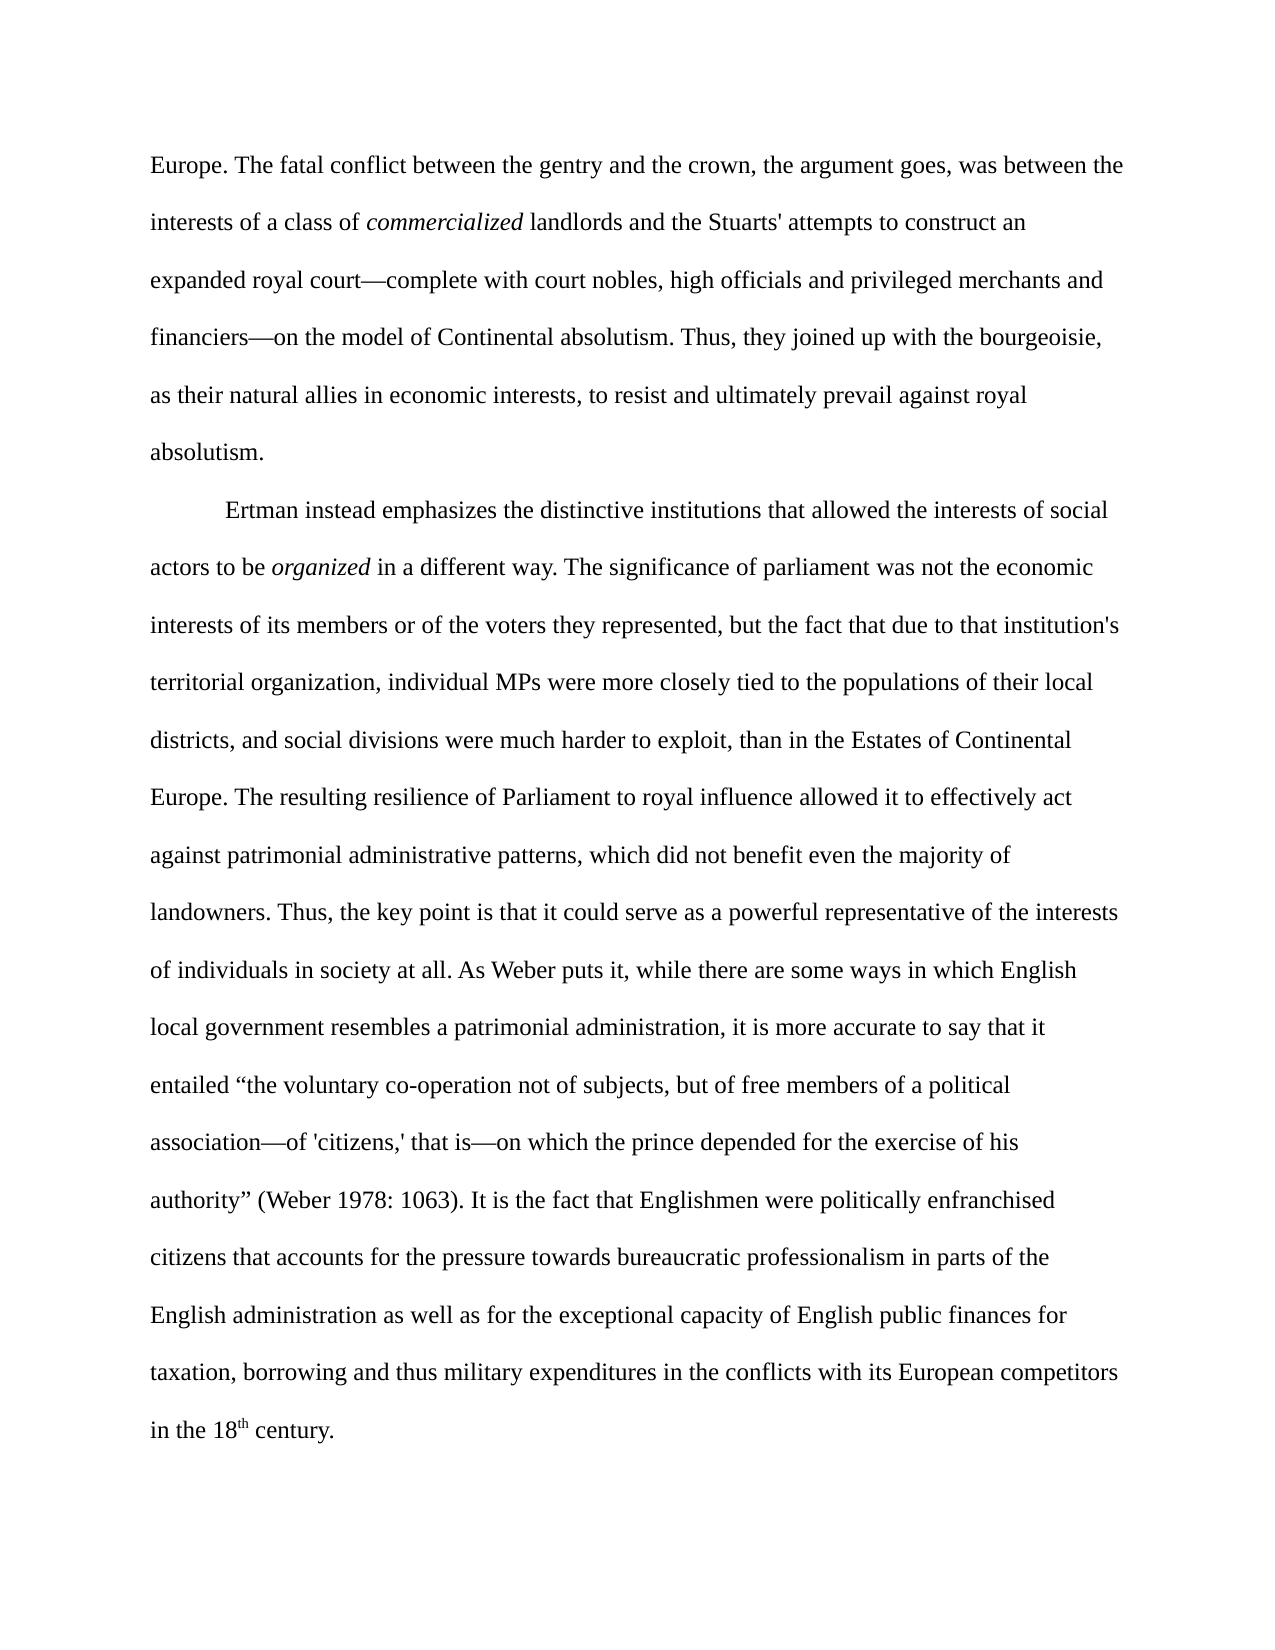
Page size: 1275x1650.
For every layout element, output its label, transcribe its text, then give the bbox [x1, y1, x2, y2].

text Europe. The fatal conflict between the gentry and the crown, the argument goes, was between the interests of a class of commercialized landlords and the Stuarts' attempts to construct an expanded royal court—complete with court nobles, high officials and privileged merchants and financiers—on the model of Continental absolutism. Thus, they joined up with the bourgeoisie, as their natural allies in economic interests, to resist and ultimately prevail against royal absolutism. [150, 150, 1125, 466]
text Ertman instead emphasizes the distinctive institutions that allowed the interests of social actors to be organized in a different way. The significance of parliament was not the economic interests of its members or of the voters they represented, but the fact that due to that institution's territorial organization, individual MPs were more closely tied to the populations of their local districts, and social divisions were much harder to exploit, than in the Estates of Continental Europe. The resulting resilience of Parliament to royal influence allowed it to effectively act against patrimonial administrative patterns, which did not benefit even the majority of landowners. Thus, the key point is that it could serve as a powerful representative of the interests of individuals in society at all. As Weber puts it, while there are some ways in which English local government resembles a patrimonial administration, it is more accurate to say that it entailed “the voluntary co-operation not of subjects, but of free members of a political association—of 'citizens,' that is—on which the prince depended for the exercise of his authority” (Weber 1978: 1063). It is the fact that Englishmen were politically enfranchised citizens that accounts for the pressure towards bureaucratic professionalism in parts of the English administration as well as for the exceptional capacity of English public finances for taxation, borrowing and thus military expenditures in the conflicts with its European competitors in the 18th century. [150, 495, 1125, 1444]
